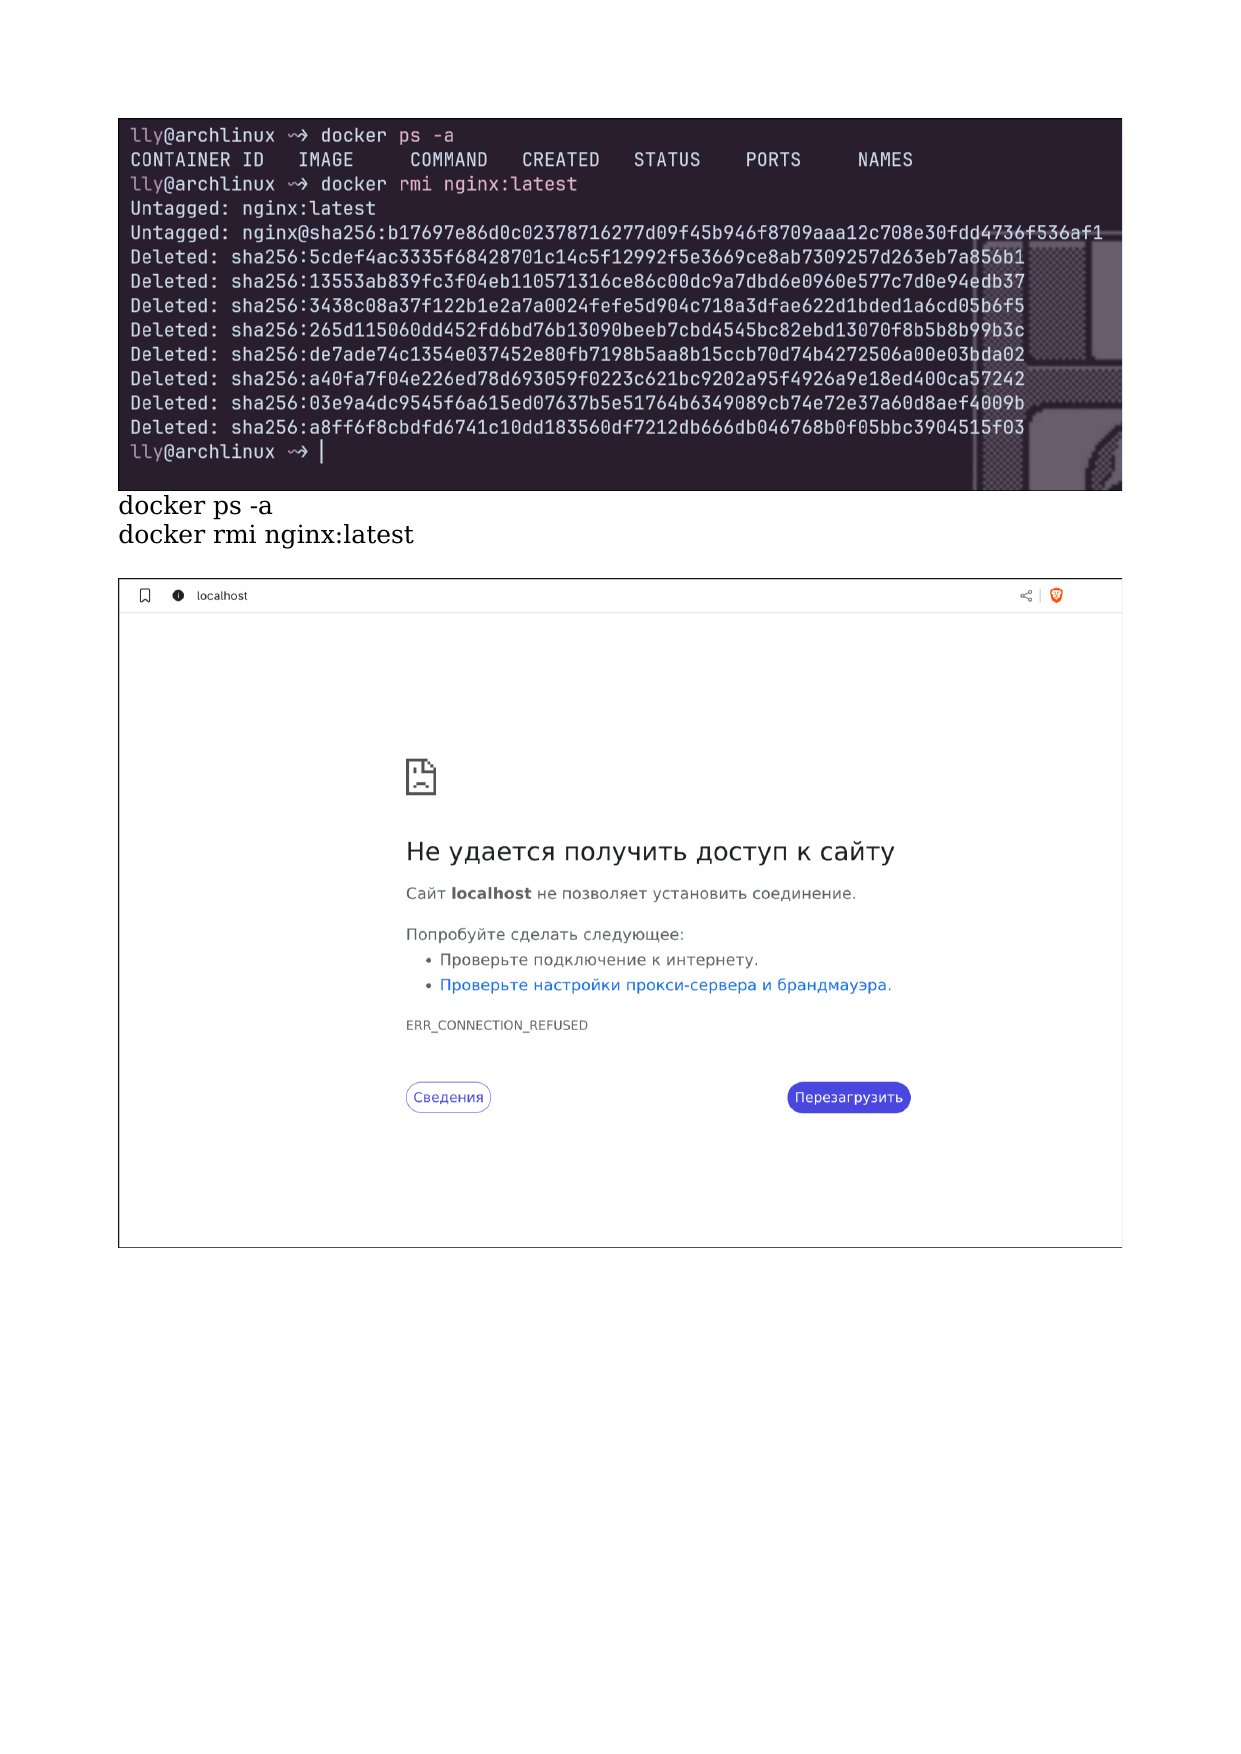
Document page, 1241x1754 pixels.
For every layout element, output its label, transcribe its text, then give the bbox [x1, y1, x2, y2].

text docker rmi nginx:latest [118, 520, 1122, 549]
picture [118, 118, 1123, 491]
text docker ps -a [118, 491, 1122, 520]
picture [118, 578, 1123, 1248]
